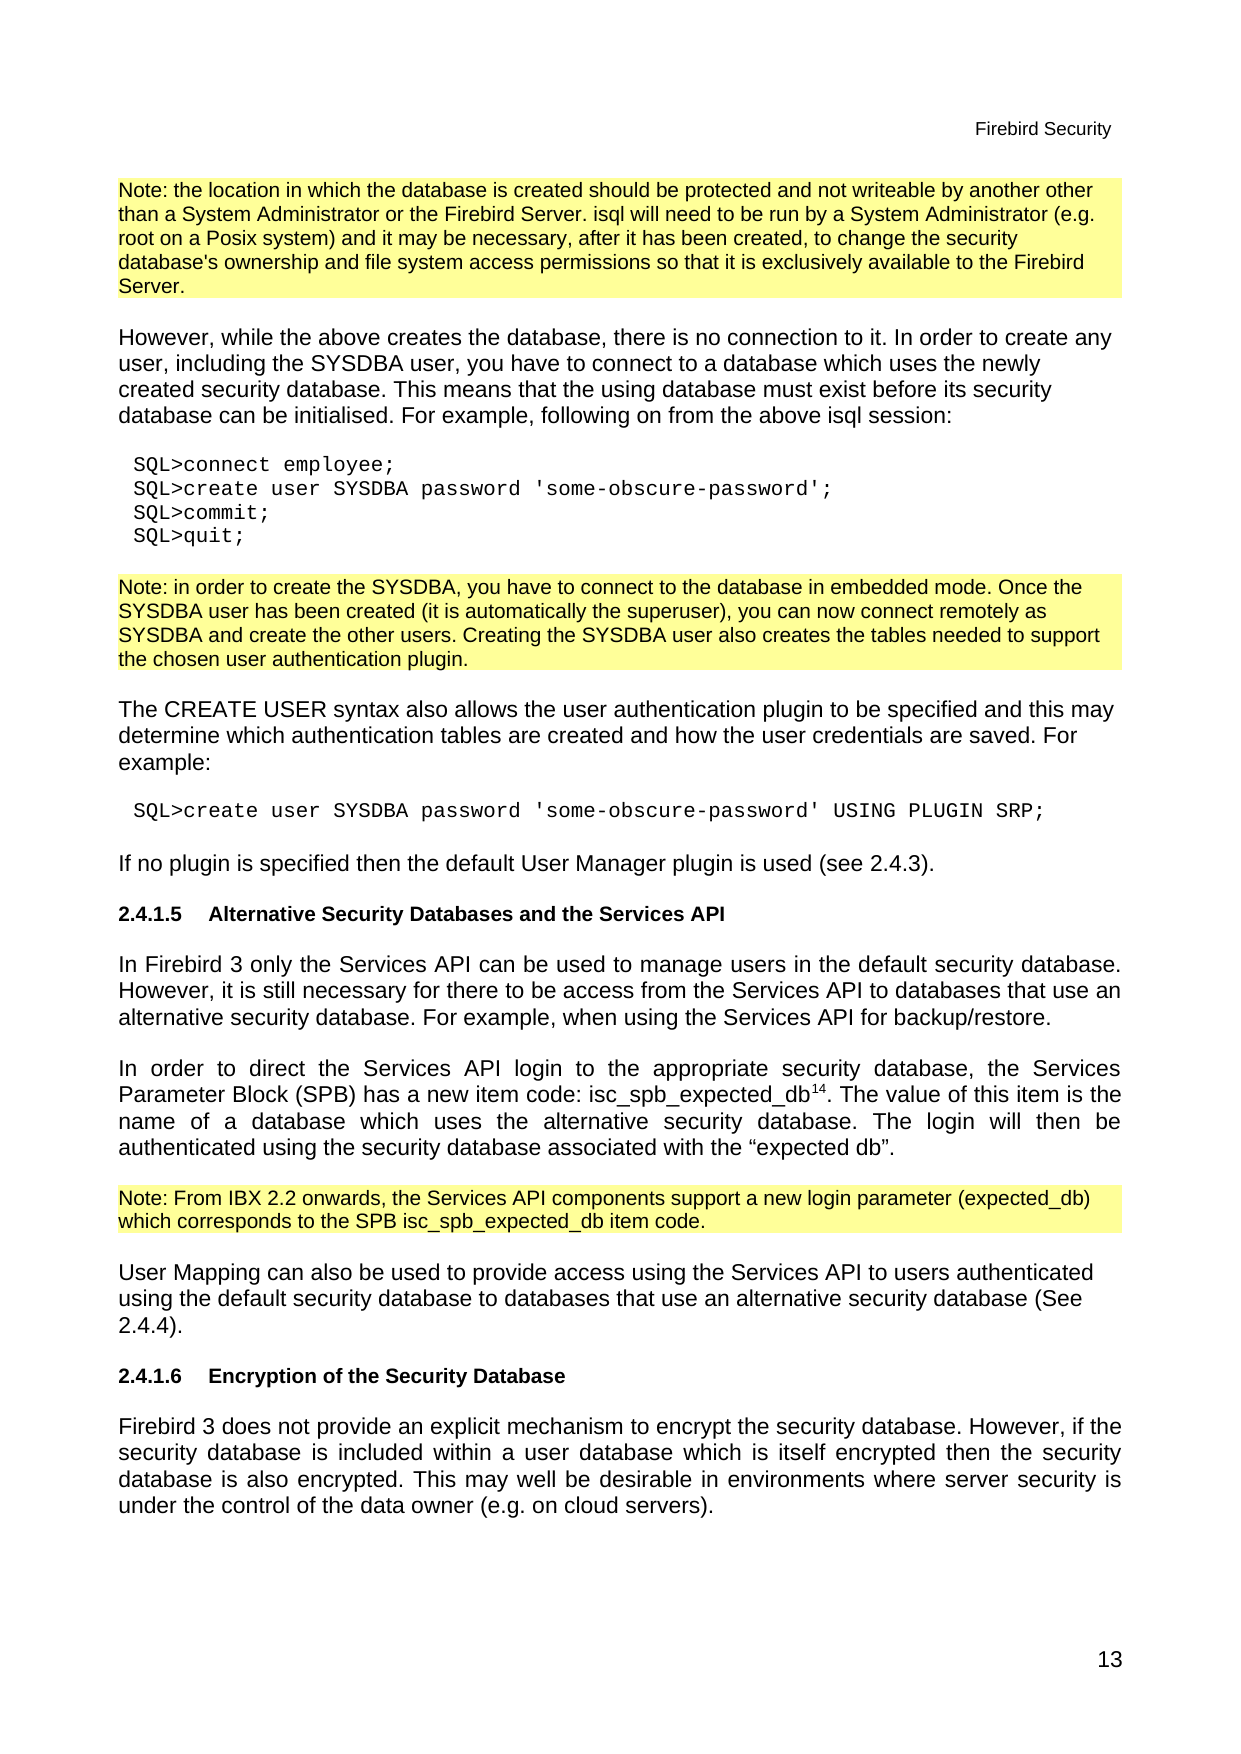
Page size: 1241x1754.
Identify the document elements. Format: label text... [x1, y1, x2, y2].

text Note: the location in which the database is created should be protected and not writeable by another other than a System Administrator or the Firebird Server. isql will need to be run by a System Administrator (e.g. root on a Posix system) and it may be necessary, after it has been created, to change the security database's ownership and file system access permissions so that it is exclusively available to the Firebird Server. [118, 178, 1122, 298]
text In order to direct the Services API login to the appropriate security database, the Services Parameter Block (SPB) has a new item code: isc_spb_expected_db. The value of this item is the name of a database which uses the alternative security database. The login will then be authenticated using the security database associated with the “expected db”. [118, 1055, 1122, 1160]
text SQL>connect employee; [133, 454, 1122, 478]
text However, while the above creates the database, there is no connection to it. In order to create any user, including the SYSDBA user, you have to connect to a database which uses the newly created security database. This means that the using database must exist before its security database can be initialised. For example, following on from the above isql session: [118, 323, 1122, 429]
text The CREATE USER syntax also allows the user authentication plugin to be specified and this may determine which authentication tables are created and how the user credentials are saved. For example: [118, 696, 1122, 775]
text SQL>create user SYSDBA password 'some-obscure-password'; [133, 478, 1122, 502]
text If no plugin is specified then the default User Manager plugin is used (see 2.4.3). [118, 849, 1122, 876]
text SQL>create user SYSDBA password 'some-obscure-password' USING PLUGIN SRP; [133, 800, 1122, 824]
text Note: in order to create the SYSDBA, you have to connect to the database in embedded mode. Once the SYSDBA user has been created (it is automatically the superuser), you can now connect remotely as SYSDBA and create the other users. Creating the SYSDBA user also creates the tables needed to support the chosen user authentication plugin. [118, 574, 1122, 670]
text Note: From IBX 2.2 onwards, the Services API components support a new login parameter (expected_db) which corresponds to the SPB isc_spb_expected_db item code. [118, 1185, 1122, 1233]
subtitle Alternative Security Databases and the Services API [118, 901, 1122, 925]
text User Mapping can also be used to provide access using the Services API to users authenticated using the default security database to databases that use an alternative security database (See 2.4.4). [118, 1259, 1122, 1338]
text In Firebird 3 only the Services API can be used to manage users in the default security database. However, it is still necessary for there to be access from the Services API to databases that use an alternative security database. For example, when using the Services API for backup/restore. [118, 951, 1122, 1030]
text SQL>quit; [133, 525, 1122, 549]
subtitle Encryption of the Security Database [118, 1363, 1122, 1387]
text SQL>commit; [133, 502, 1122, 525]
text Firebird 3 does not provide an explicit mechanism to encrypt the security database. However, if the security database is included within a user database which is itself encrypted then the security database is also encrypted. This may well be desirable in environments where server security is under the control of the data owner (e.g. on cloud servers). [118, 1413, 1122, 1518]
